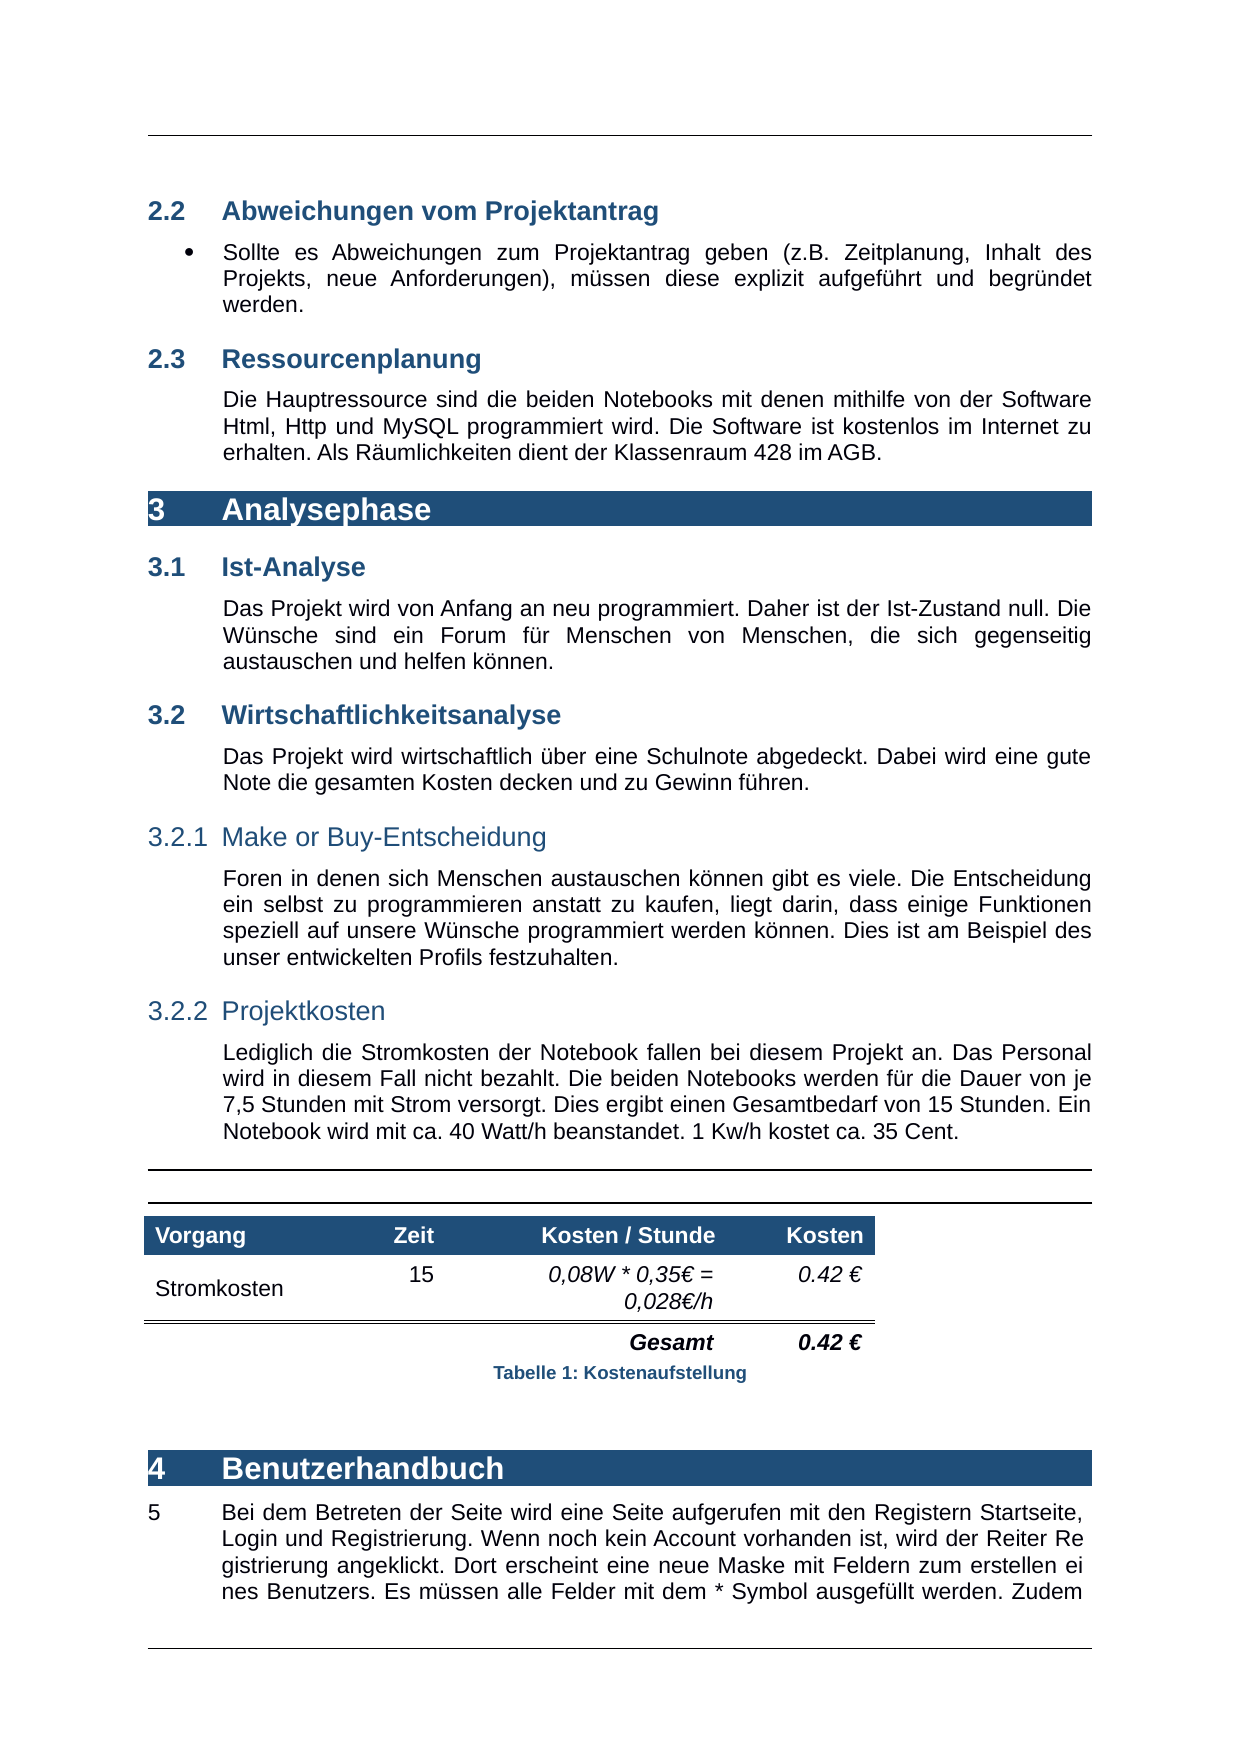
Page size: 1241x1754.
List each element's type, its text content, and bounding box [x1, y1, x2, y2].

table_cell Stromkosten [144, 1255, 372, 1320]
list Das Projekt wird wirtschaftlich über eine Schulnote abgedeckt. Dabei wird eine gute Note die gesamten Kosten decken und zu Gewinn führen. [185, 743, 1092, 796]
subtitle Wirtschaftlichkeitsanalyse [148, 699, 1092, 731]
subtitle Projektkosten [148, 995, 1092, 1026]
table_cell [144, 1324, 372, 1361]
list Foren in denen sich Menschen austauschen können gibt es viele. Die Entscheidung ein selbst zu programmieren anstatt zu kaufen, liegt darin, dass einige Funktionen speziell auf unsere Wünsche programmiert werden können. Dies ist am Beispiel des unser entwickelten Profils festzuhalten. [185, 864, 1092, 970]
table_cell [372, 1324, 445, 1361]
table_header Kosten [726, 1216, 875, 1255]
table_cell 0,08W * 0,35€ = 0,028€/h [445, 1255, 726, 1320]
list Das Projekt wird von Anfang an neu programmiert. Daher ist der Ist-Zustand null. Die Wünsche sind ein Forum für Menschen von Menschen, die sich gegenseitig austauschen und helfen können. [185, 595, 1092, 674]
table_cell Gesamt [445, 1324, 726, 1361]
list Lediglich die Stromkosten der Notebook fallen bei diesem Projekt an. Das Personal wird in diesem Fall nicht bezahlt. Die beiden Notebooks werden für die Dauer von je 7,5 Stunden mit Strom versorgt. Dies ergibt einen Gesamtbedarf von 15 Stunden. Ein Notebook wird mit ca. 40 Watt/h beanstandet. 1 Kw/h kostet ca. 35 Cent. [185, 1039, 1092, 1144]
table_cell 0,42 € [726, 1255, 875, 1320]
subtitle Benutzerhandbuch [148, 1450, 1092, 1486]
subtitle Ressourcenplanung [148, 343, 1092, 374]
table_cell 15 [372, 1255, 445, 1320]
table_header Vorgang [144, 1216, 372, 1255]
subtitle Abweichungen vom Projektantrag [148, 195, 1092, 226]
list Bei dem Betreten der Seite wird eine Seite aufgerufen mit den Registern Startseite, Login und Registrierung. Wenn noch kein Account vorhanden ist, wird der Reiter Re gistrierung angeklickt. Dort erscheint eine neue Maske mit Feldern zum erstellen ei nes Benutzers. Es müssen alle Felder mit dem * Symbol ausgefüllt werden. Zudem [148, 1499, 1092, 1604]
list Sollte es Abweichungen zum Projektantrag geben (z.B. Zeitplanung, Inhalt des Projekts, neue Anforderungen), müssen diese explizit aufgeführt und begründet werden. [185, 239, 1092, 318]
text Tabelle 1: Kostenaufstellung [148, 1361, 1092, 1383]
table_header Kosten / Stunde [445, 1216, 726, 1255]
table_header Zeit [372, 1216, 445, 1255]
list Die Hauptressource sind die beiden Notebooks mit denen mithilfe von der Software Html, Http und MySQL programmiert wird. Die Software ist kostenlos im Internet zu erhalten. Als Räumlichkeiten dient der Klassenraum 428 im AGB. [185, 386, 1092, 466]
subtitle Analysephase [148, 491, 1092, 526]
subtitle Make or Buy-Entscheidung [148, 821, 1092, 852]
table_cell 0,42 € [726, 1324, 875, 1361]
subtitle Ist-Analyse [148, 551, 1092, 583]
